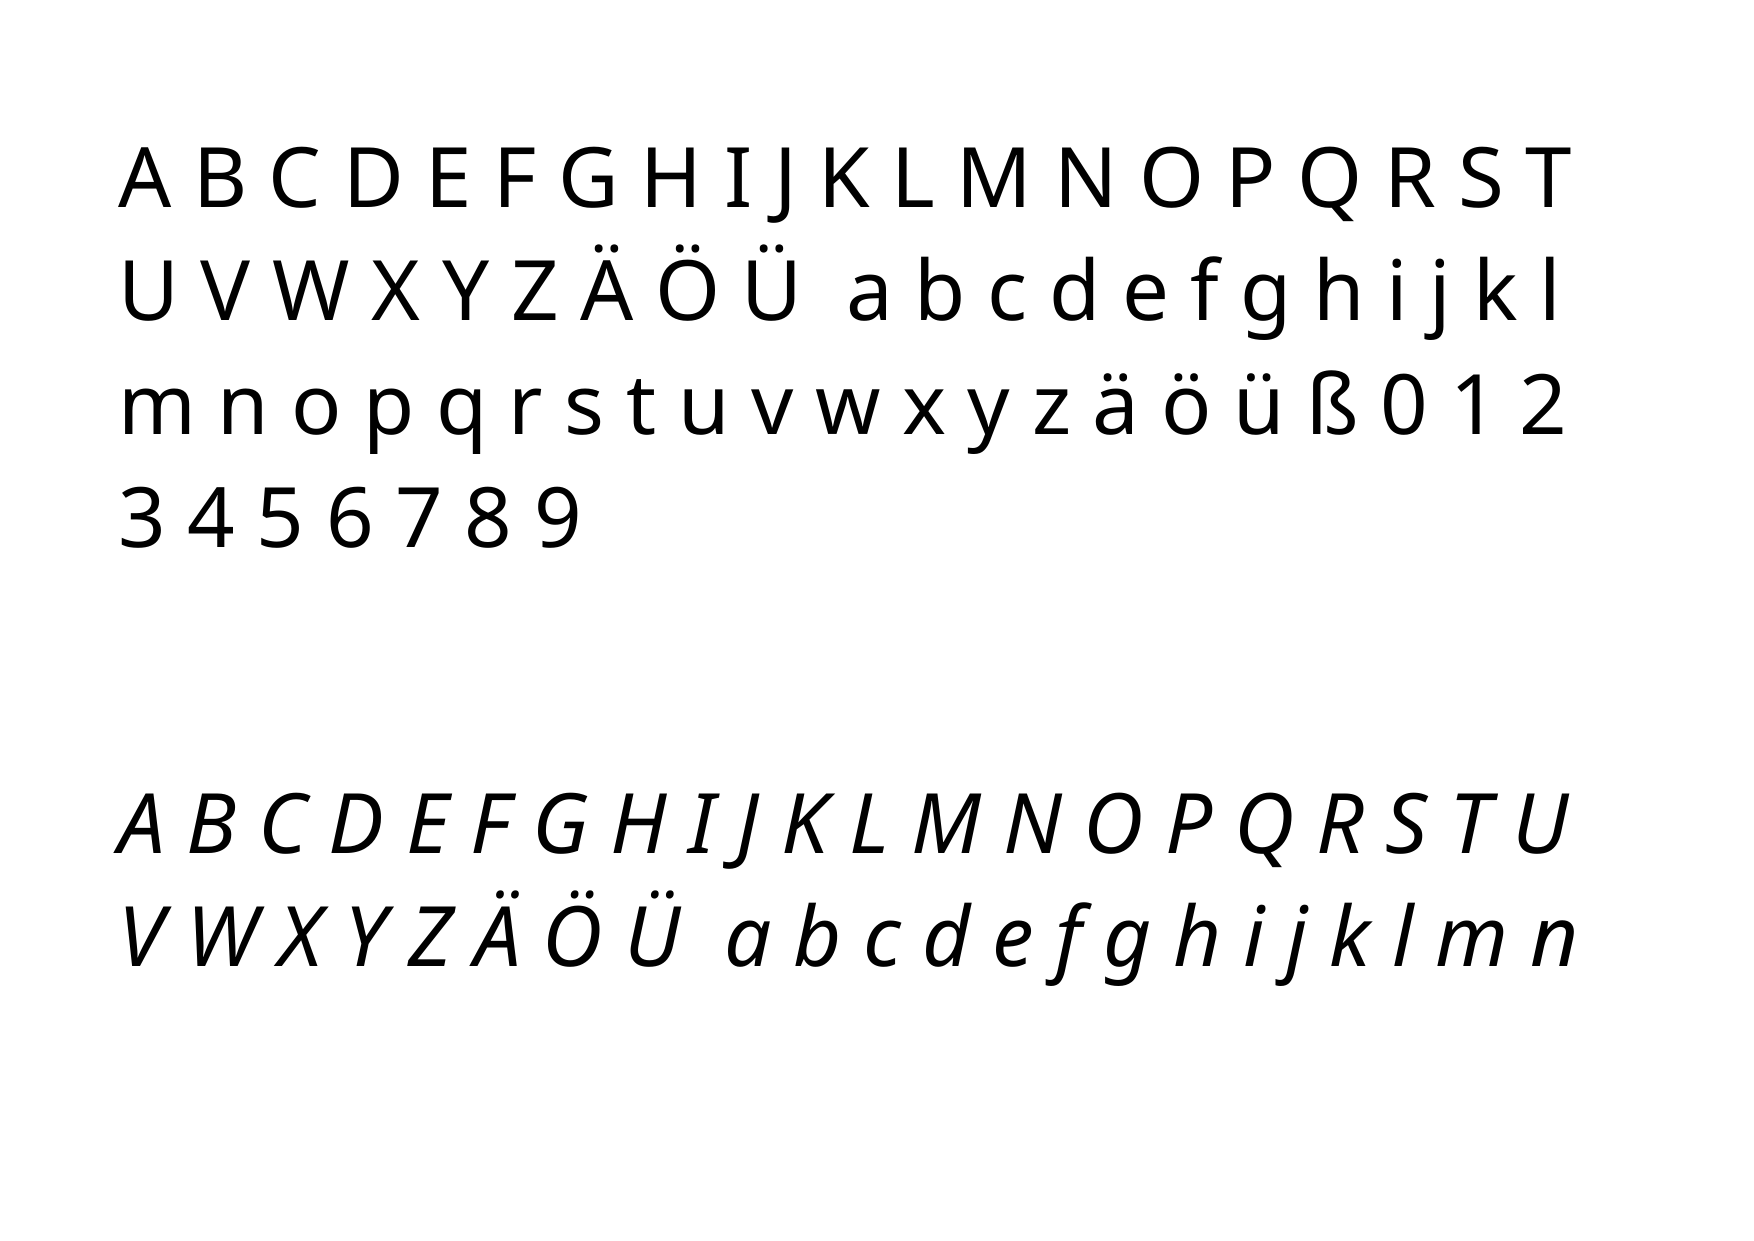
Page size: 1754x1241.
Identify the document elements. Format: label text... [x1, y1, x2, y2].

text A B C D E F G H I J K L M N O P Q R S T U V W X Y Z Ä Ö Ü a b c d e f g h i j k l m n o p q r s t u v w x y z ä ö ü ß 0 1 2 3 4 5 6 7 8 9 [118, 118, 1635, 572]
text A B C D E F G H I J K L M N O P Q R S T U V W X Y Z Ä Ö Ü a b c d e f g h i j k l m n [118, 764, 1635, 991]
